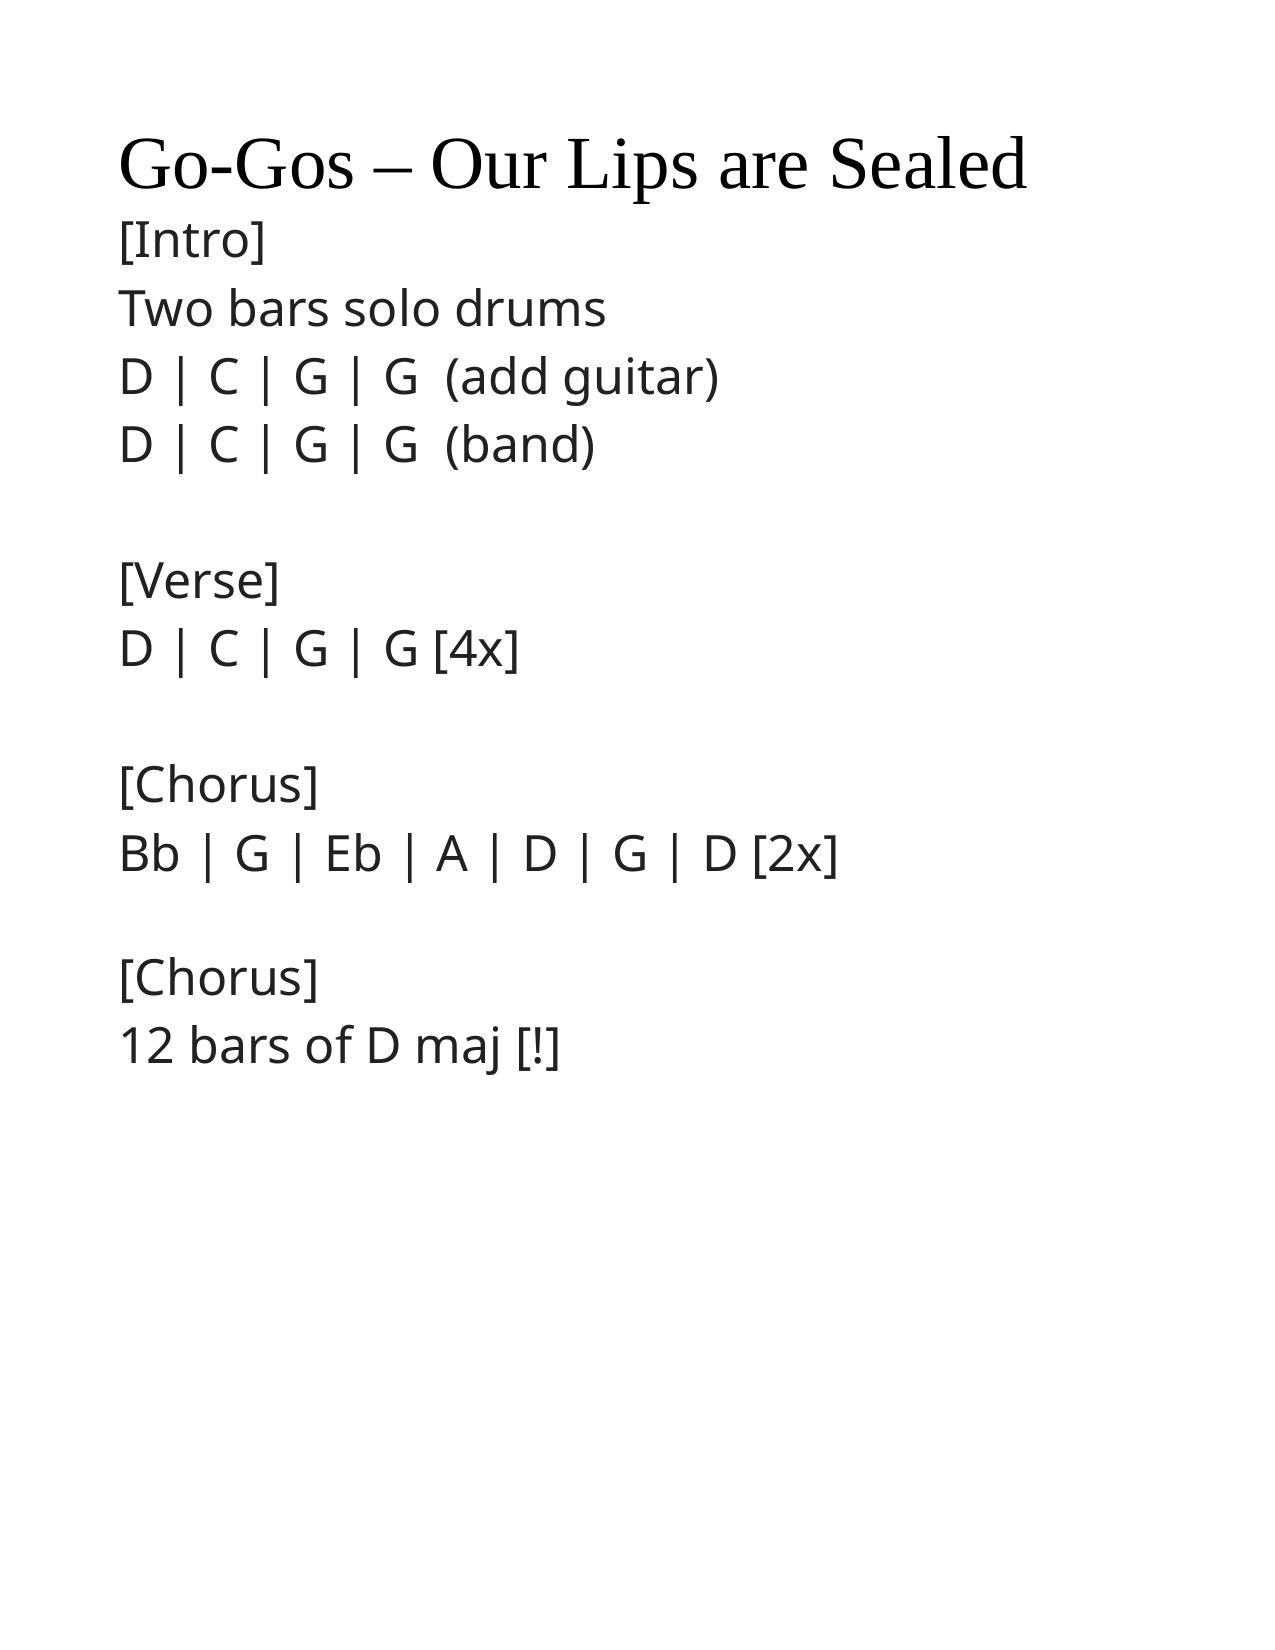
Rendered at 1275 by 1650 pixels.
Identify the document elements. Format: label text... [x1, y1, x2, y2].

text [Chorus] [118, 942, 1157, 1010]
text D | C | G | G (add guitar) [118, 341, 1157, 409]
text D | C | G | G [4x] [118, 613, 1157, 681]
text 12 bars of D maj [!] [118, 1010, 1157, 1078]
text [Chorus] [118, 749, 1157, 817]
text [Intro] [118, 204, 1157, 272]
text Go-Gos – Our Lips are Sealed [118, 118, 1157, 204]
text Two bars solo drums [118, 272, 1157, 341]
text Bb | G | Eb | A | D | G | D [2x] [118, 817, 1157, 886]
text D | C | G | G (band) [118, 409, 1157, 477]
text [Verse] [118, 545, 1157, 613]
